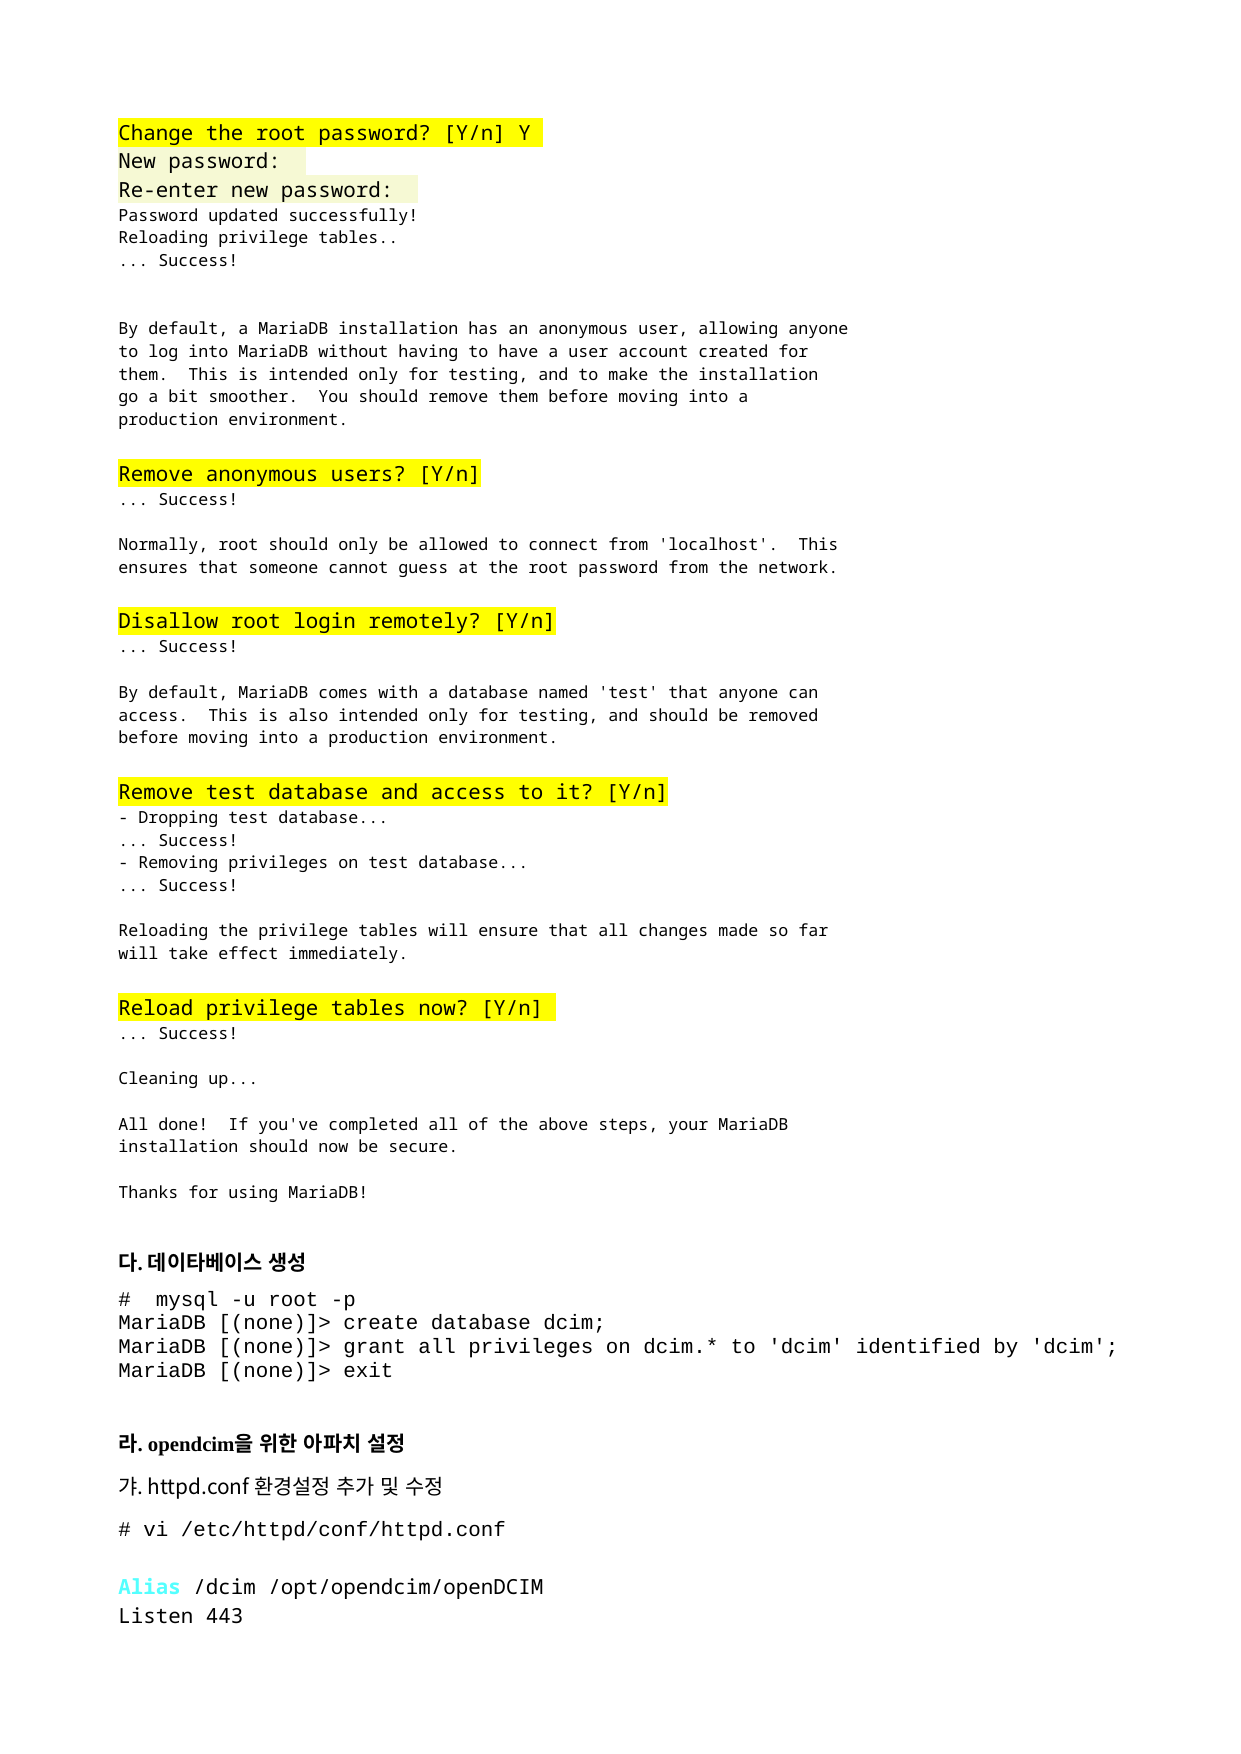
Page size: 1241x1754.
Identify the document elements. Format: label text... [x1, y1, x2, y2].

text Change the root password? [Y/n] Y New password: Re-enter new password: Password updated successfully! Reloading privilege tables.. ... Success! By default, a MariaDB installation has an anonymous user, allowing anyone to log into MariaDB without having to have a user account created for them. This is intended only for testing, and to make the installation go a bit smoother. You should remove them before moving into a production environment. Remove anonymous users? [Y/n] ... Success! Normally, root should only be allowed to connect from 'localhost'. This ensures that someone cannot guess at the root password from the network. Disallow root login remotely? [Y/n] ... Success! By default, MariaDB comes with a database named 'test' that anyone can access. This is also intended only for testing, and should be removed before moving into a production environment. Remove test database and access to it? [Y/n] - Dropping test database... ... Success! - Removing privileges on test database... ... Success! Reloading the privilege tables will ensure that all changes made so far will take effect immediately. Reload privilege tables now? [Y/n] ... Success! Cleaning up... All done! If you've completed all of the above steps, your MariaDB installation should now be secure. Thanks for using MariaDB! [118, 118, 1122, 1231]
text # vi /etc/httpd/conf/httpd.conf [118, 1519, 1122, 1543]
text # mysql -u root -p [118, 1289, 1122, 1312]
text MariaDB [(none)]> grant all privileges on dcim.* to 'dcim' identified by 'dcim'; [118, 1336, 1122, 1360]
text 갸. httpd.conf 환경설정 추가 및 수정 [118, 1470, 1122, 1500]
subtitle 다. 데이타베이스 생성 [118, 1246, 1122, 1276]
subtitle 라. opendcim을 위한 아파치 설정 [118, 1427, 1122, 1458]
text Alias /dcim /opt/opendcim/openDCIM Listen 443 [118, 1572, 1122, 1629]
text MariaDB [(none)]> exit [118, 1360, 1122, 1383]
text MariaDB [(none)]> create database dcim; [118, 1312, 1122, 1336]
